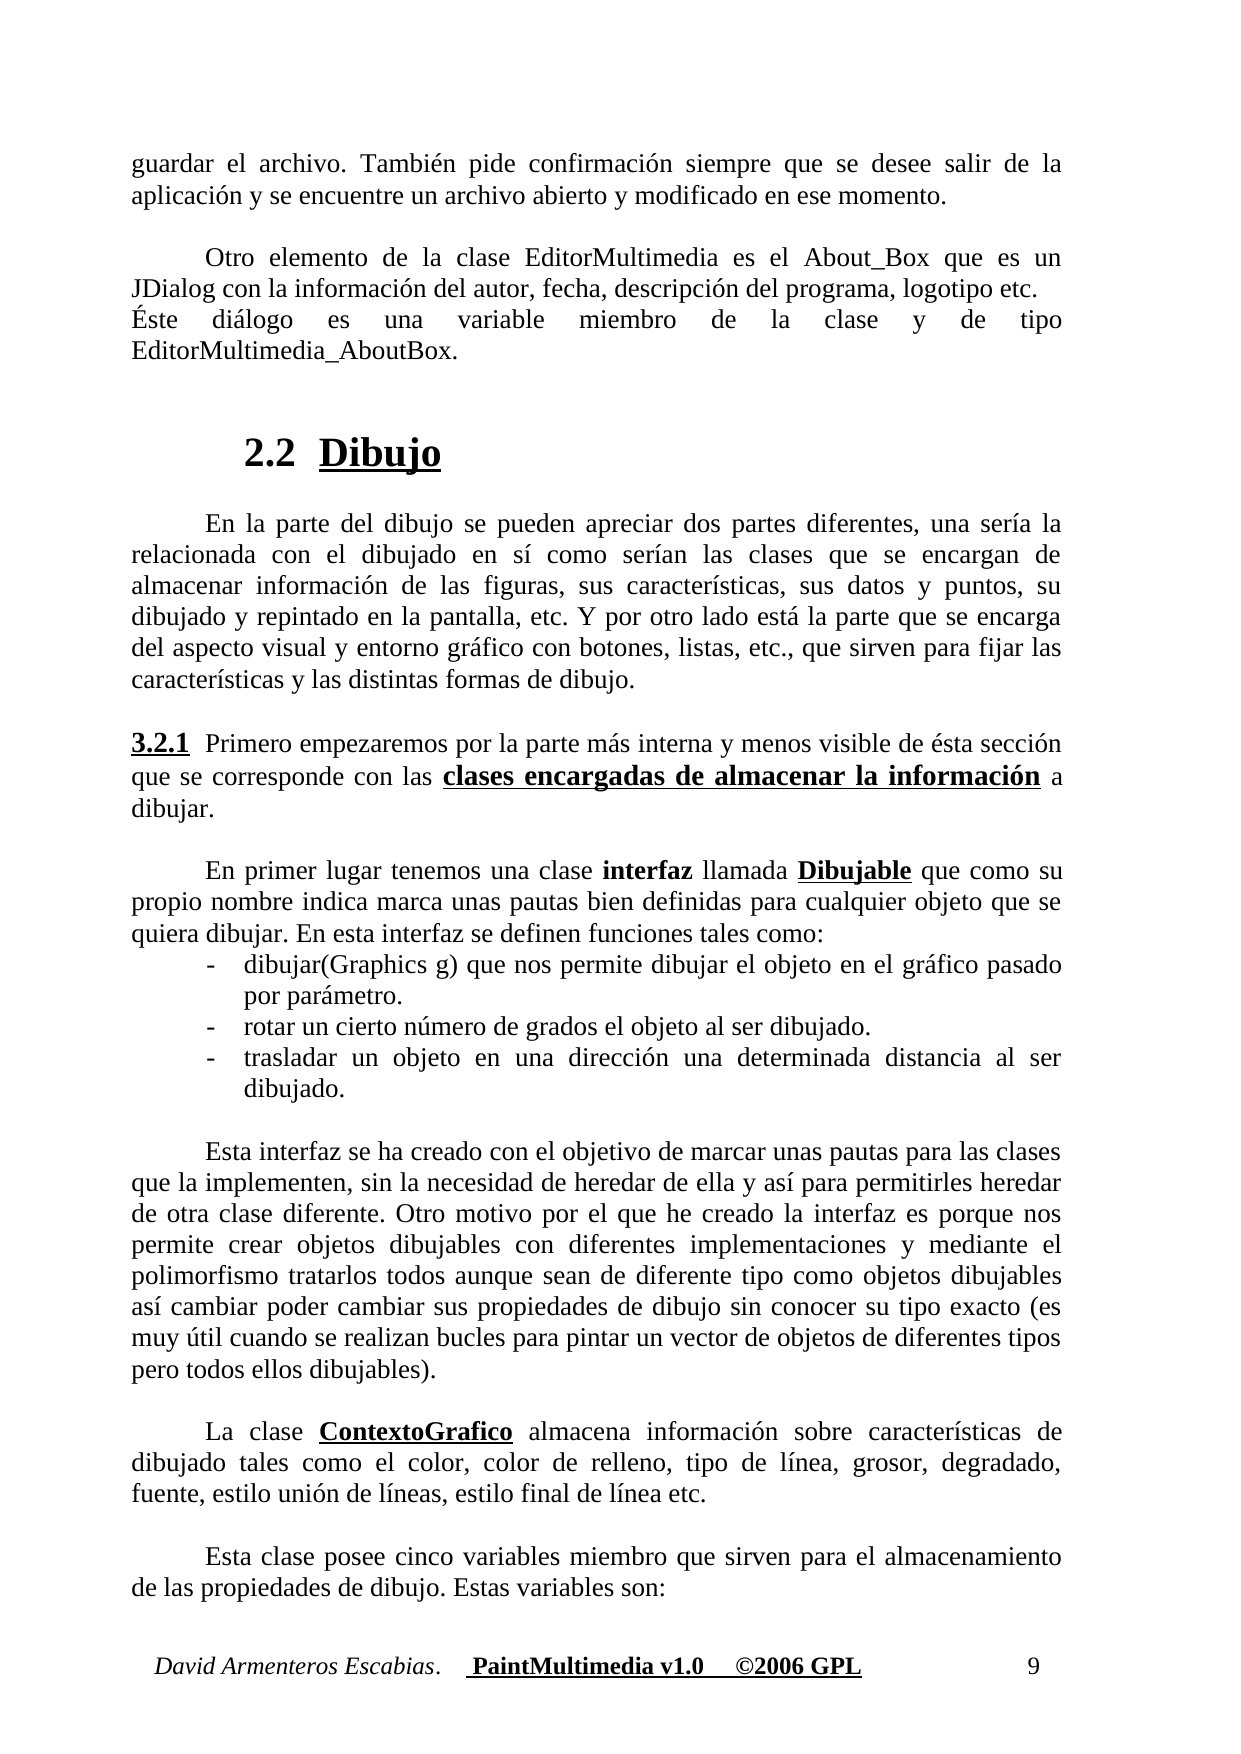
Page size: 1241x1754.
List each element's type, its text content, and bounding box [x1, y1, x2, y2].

text Éste diálogo es una variable miembro de la clase y de tipo EditorMultimedia_AboutBox. [131, 303, 1063, 366]
text guardar el archivo. También pide confirmación siempre que se desee salir de la aplicación y se encuentre un archivo abierto y modificado en ese momento. [131, 148, 1063, 210]
text Esta interfaz se ha creado con el objetivo de marcar unas pautas para las clases que la implementen, sin la necesidad de heredar de ella y así para permitirles heredar de otra clase diferente. Otro motivo por el que he creado la interfaz es porque nos permite crear objetos dibujables con diferentes implementaciones y mediante el polimorfismo tratarlos todos aunque sean de diferente tipo como objetos dibujables así cambiar poder cambiar sus propiedades de dibujo sin conocer su tipo exacto (es muy útil cuando se realizan bucles para pintar un vector de objetos de diferentes tipos pero todos ellos dibujables). [131, 1135, 1063, 1384]
text En primer lugar tenemos una clase interfaz llamada Dibujable que como su propio nombre indica marca unas pautas bien definidas para cualquier objeto que se quiera dibujar. En esta interfaz se definen funciones tales como: [131, 854, 1063, 948]
list dibujar(Graphics g) que nos permite dibujar el objeto en el gráfico pasado por parámetro. [206, 948, 1063, 1010]
text Esta clase posee cinco variables miembro que sirven para el almacenamiento de las propiedades de dibujo. Estas variables son: [131, 1539, 1063, 1602]
list rotar un cierto número de grados el objeto al ser dibujado. [206, 1010, 1063, 1041]
text La clase ContextoGrafico almacena información sobre características de dibujado tales como el color, color de relleno, tipo de línea, grosor, degradado, fuente, estilo unión de líneas, estilo final de línea etc. [131, 1415, 1063, 1508]
list Dibujo [244, 428, 1063, 476]
text En la parte del dibujo se pueden apreciar dos partes diferentes, una sería la relacionada con el dibujado en sí como serían las clases que se encargan de almacenar información de las figuras, sus características, sus datos y puntos, su dibujado y repintado en la pantalla, etc. Y por otro lado está la parte que se encarga del aspecto visual y entorno gráfico con botones, listas, etc., que sirven para fijar las características y las distintas formas de dibujo. [131, 507, 1063, 694]
text 3.2.1 Primero empezaremos por la parte más interna y menos visible de ésta sección que se corresponde con las clases encargadas de almacenar la información a dibujar. [131, 725, 1063, 823]
list trasladar un objeto en una dirección una determinada distancia al ser dibujado. [206, 1041, 1063, 1103]
text Otro elemento de la clase EditorMultimedia es el About_Box que es un JDialog con la información del autor, fecha, descripción del programa, logotipo etc. [131, 241, 1063, 303]
